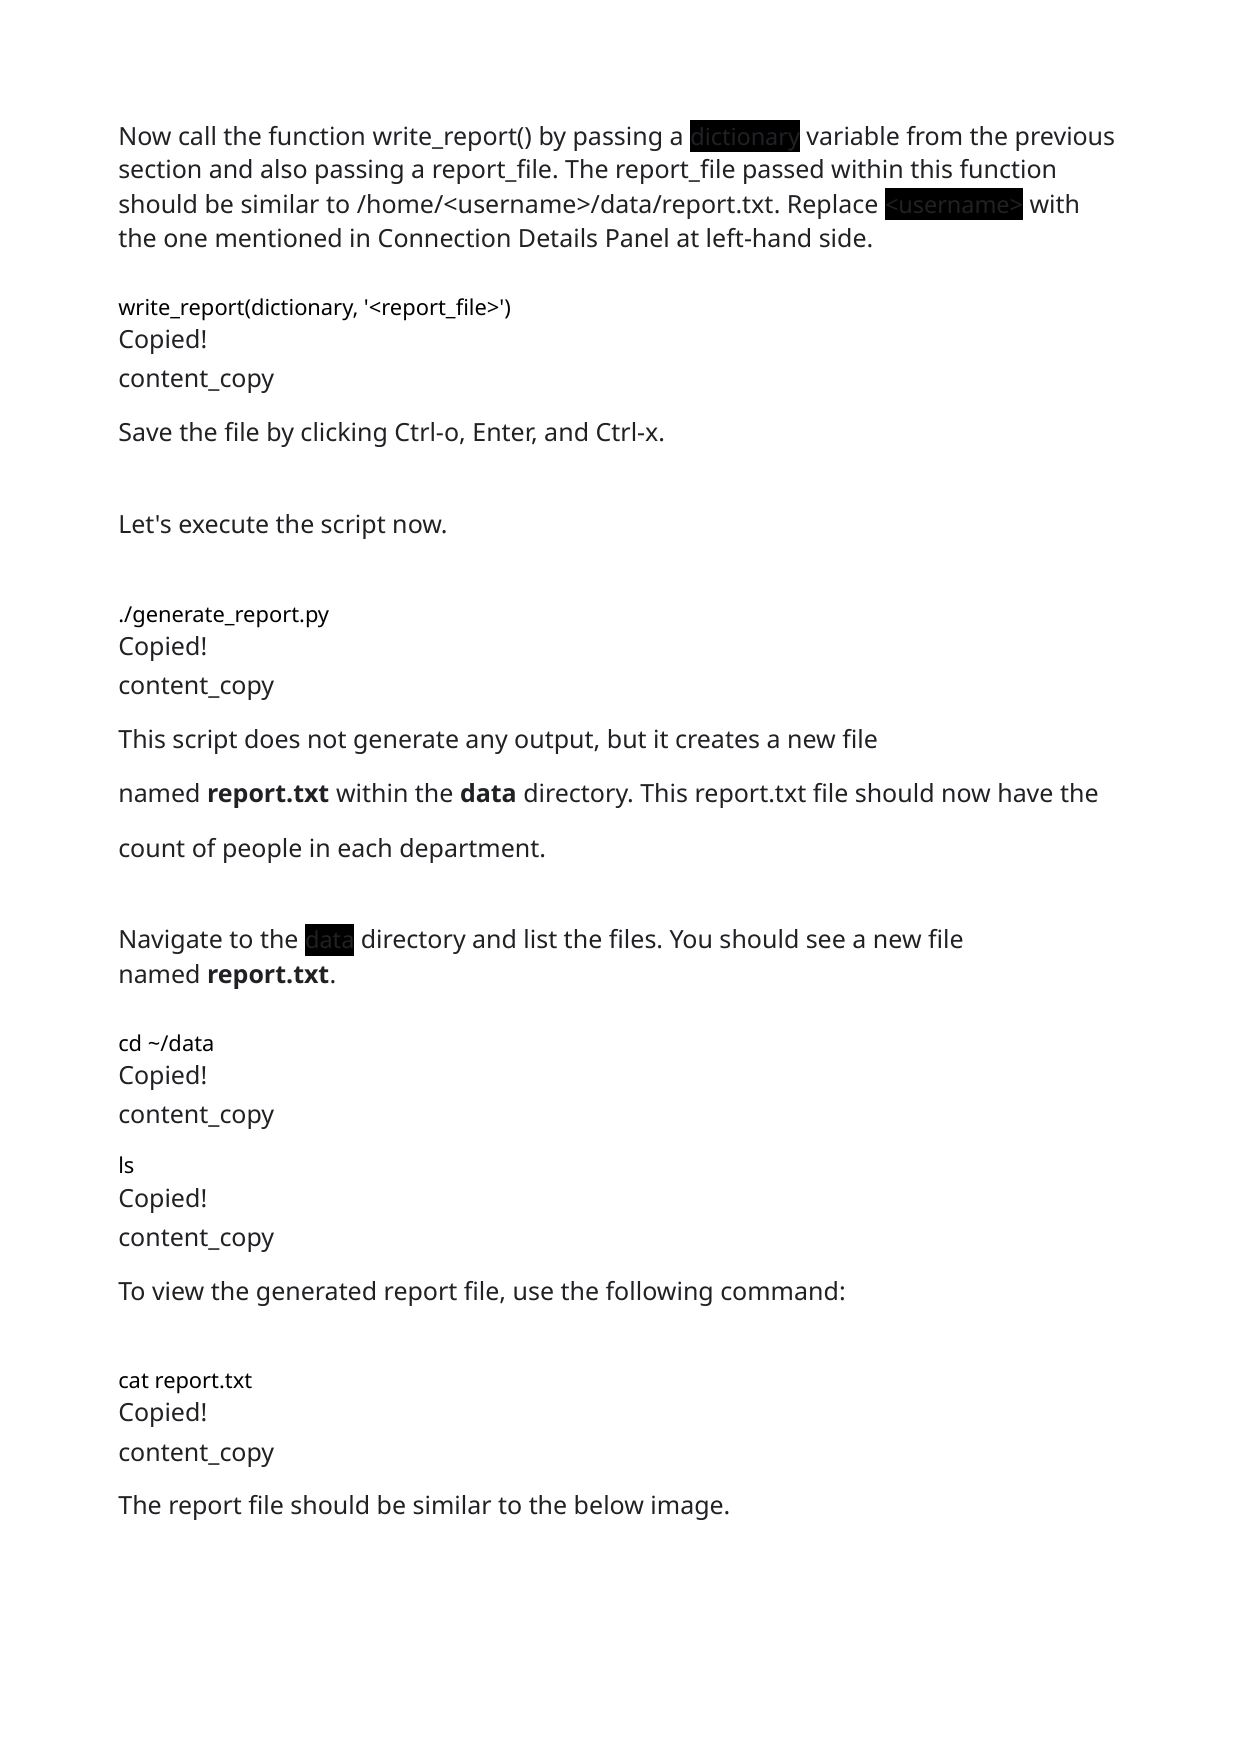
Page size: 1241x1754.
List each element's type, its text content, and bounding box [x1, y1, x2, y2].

text content_copy [118, 667, 1122, 702]
text To view the generated report file, use the following command: [118, 1273, 1122, 1307]
text content_copy [118, 1219, 1122, 1253]
text Navigate to the data directory and list the files. You should see a new file named report.txt. [118, 922, 1122, 990]
text content_copy [118, 1434, 1122, 1468]
text Let's execute the script now. [118, 507, 1122, 541]
text ./generate_report.py [118, 598, 1122, 628]
text Copied! [118, 628, 1109, 662]
text Now call the function write_report() by passing a dictionary variable from the previous section and also passing a report_file. The report_file passed within this function should be similar to /home/<username>/data/report.txt. Replace <username> with the one mentioned in Connection Details Panel at left-hand side. [118, 118, 1122, 254]
text Copied! [118, 322, 1109, 356]
text cd ~/data [118, 1028, 1122, 1058]
text Save the file by clicking Ctrl-o, Enter, and Ctrl-x. [118, 414, 1122, 449]
text Copied! [118, 1395, 1109, 1429]
text This script does not generate any output, but it creates a new file named report.txt within the data directory. This report.txt file should now have the count of people in each department. [118, 721, 1122, 864]
text content_copy [118, 361, 1122, 395]
text Copied! [118, 1058, 1109, 1092]
text The report file should be similar to the below image. [118, 1488, 1122, 1522]
text content_copy [118, 1097, 1122, 1131]
text Copied! [118, 1180, 1109, 1214]
text ls [118, 1151, 1122, 1180]
text write_report(dictionary, '<report_file>') [118, 292, 1122, 322]
text cat report.txt [118, 1365, 1122, 1395]
